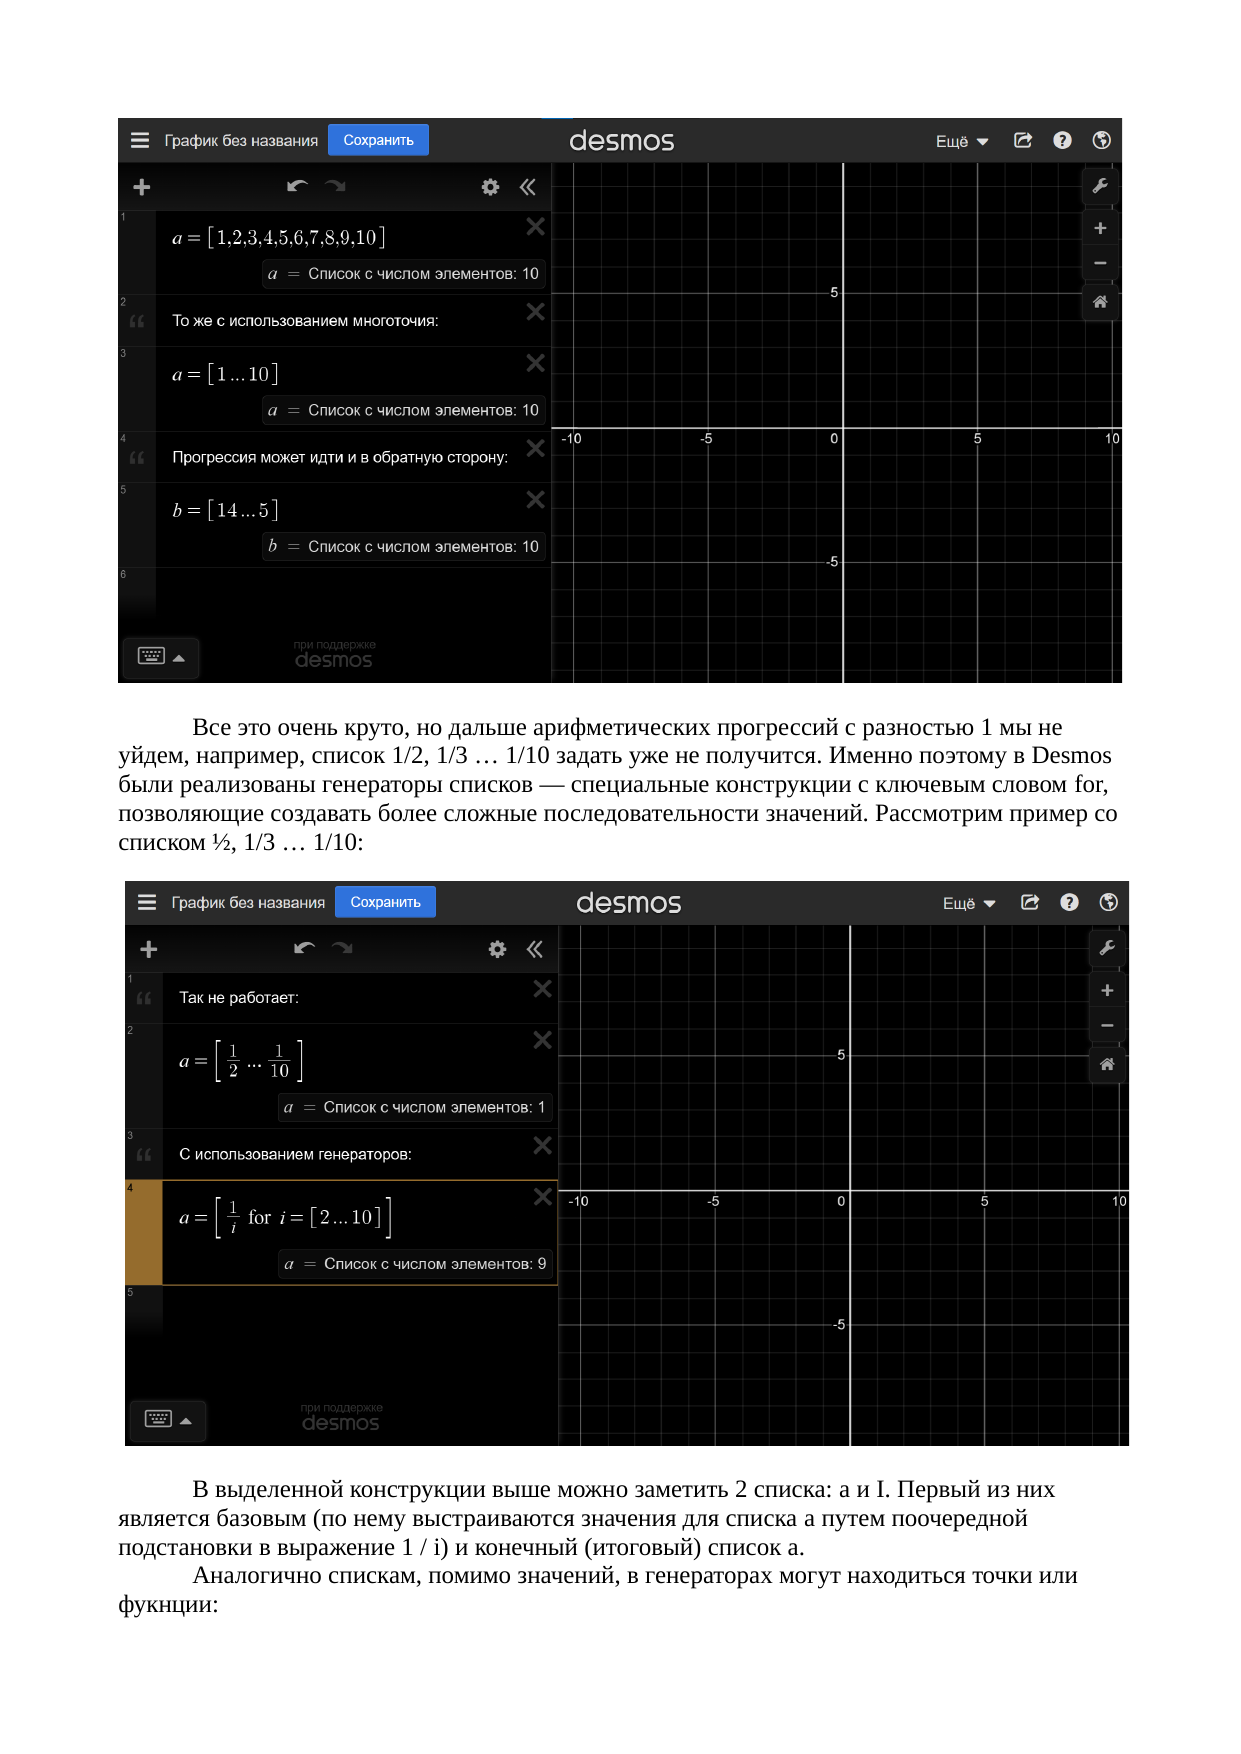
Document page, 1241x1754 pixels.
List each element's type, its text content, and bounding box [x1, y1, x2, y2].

text В выделенной конструкции выше можно заметить 2 списка: a и I. Первый из них является базовым (по нему выстраиваются значения для списка a путем поочередной подстановки в выражение 1 / i) и конечный (итоговый) список а. [118, 1474, 1122, 1561]
text Аналогично спискам, помимо значений, в генераторах могут находиться точки или фукнции: [118, 1561, 1122, 1618]
picture [118, 118, 1123, 683]
text Все это очень круто, но дальше арифметических прогрессий с разностью 1 мы не уйдем, например, список 1/2, 1/3 … 1/10 задать уже не получится. Именно поэтому в Desmos были реализованы генераторы списков — специальные конструкции с ключевым словом for, позволяющие создавать более сложные последовательности значений. Рассмотрим пример со списком ½, 1/3 … 1/10: [118, 712, 1122, 855]
picture [125, 881, 1130, 1446]
